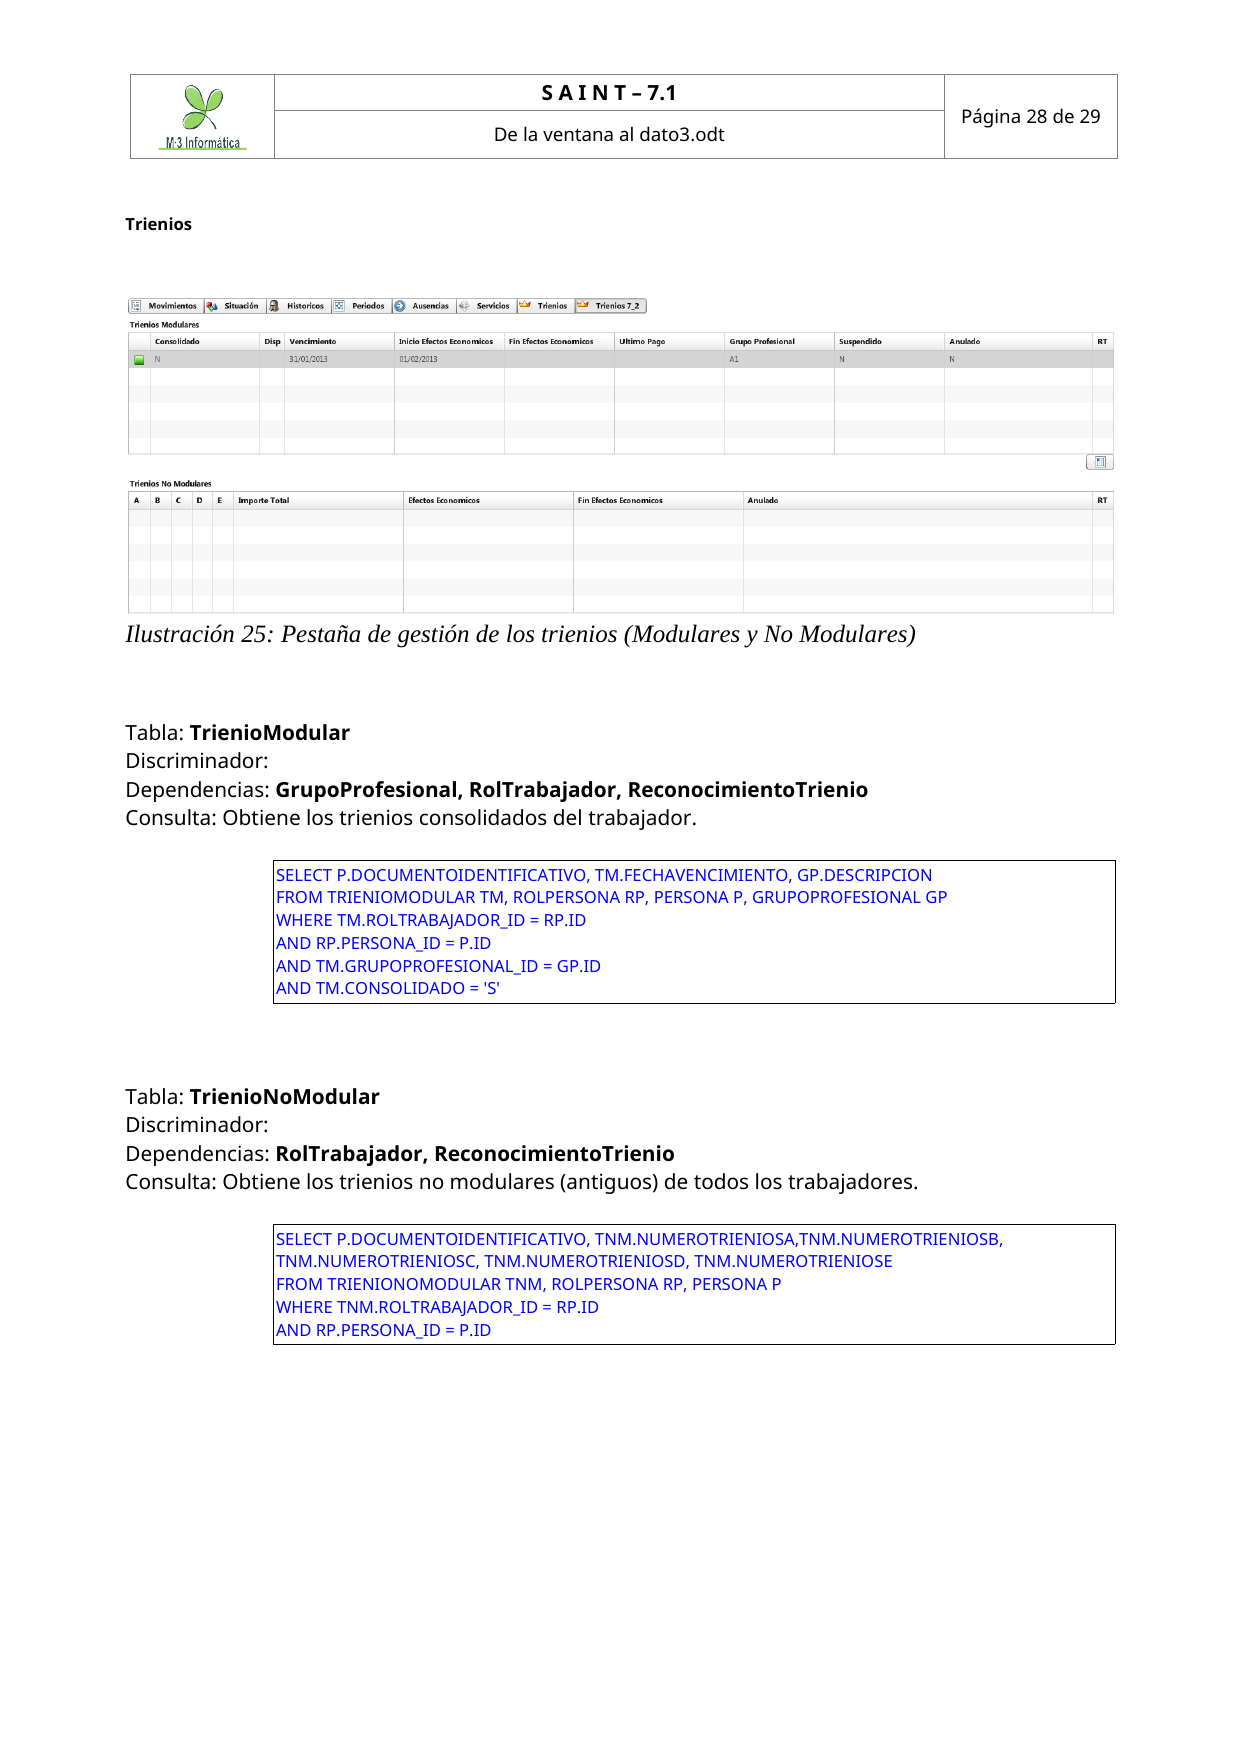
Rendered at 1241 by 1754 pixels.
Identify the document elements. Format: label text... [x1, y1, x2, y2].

text Ilustración 25: Pestaña de gestión de los trienios (Modulares y No Modulares) [125, 619, 1115, 648]
text AND TM.GRUPOPROFESIONAL_ID = GP.ID [274, 951, 1115, 974]
picture [125, 296, 1116, 619]
text WHERE TM.ROLTRABAJADOR_ID = RP.ID [274, 906, 1115, 928]
text Dependencias: GrupoProfesional, RolTrabajador, ReconocimientoTrienio [125, 775, 1115, 803]
text Tabla: TrienioNoModular [125, 1082, 1115, 1111]
text Consulta: Obtiene los trienios consolidados del trabajador. [125, 803, 1115, 832]
text WHERE TNM.ROLTRABAJADOR_ID = RP.ID [274, 1292, 1115, 1315]
text Discriminador: [125, 747, 1115, 775]
text Consulta: Obtiene los trienios no modulares (antiguos) de todos los trabajadores. [125, 1167, 1115, 1196]
picture [158, 83, 247, 150]
text Tabla: TrienioModular [125, 718, 1115, 747]
subtitle Trienios [125, 213, 1115, 236]
text FROM TRIENIONOMODULAR TNM, ROLPERSONA RP, PERSONA P [274, 1270, 1115, 1292]
text AND RP.PERSONA_ID = P.ID [274, 928, 1115, 951]
text SELECT P.DOCUMENTOIDENTIFICATIVO, TM.FECHAVENCIMIENTO, GP.DESCRIPCION [274, 861, 1115, 883]
text AND TM.CONSOLIDADO = 'S' [274, 974, 1115, 1003]
text Discriminador: [125, 1111, 1115, 1139]
text AND RP.PERSONA_ID = P.ID [274, 1315, 1115, 1344]
text FROM TRIENIOMODULAR TM, ROLPERSONA RP, PERSONA P, GRUPOPROFESIONAL GP [274, 883, 1115, 906]
text Dependencias: RolTrabajador, ReconocimientoTrienio [125, 1139, 1115, 1167]
text SELECT P.DOCUMENTOIDENTIFICATIVO, TNM.NUMEROTRIENIOSA,TNM.NUMEROTRIENIOSB, TNM.NUMEROTRIENIOSC, TNM.NUMEROTRIENIOSD, TNM.NUMEROTRIENIOSE [274, 1225, 1115, 1270]
